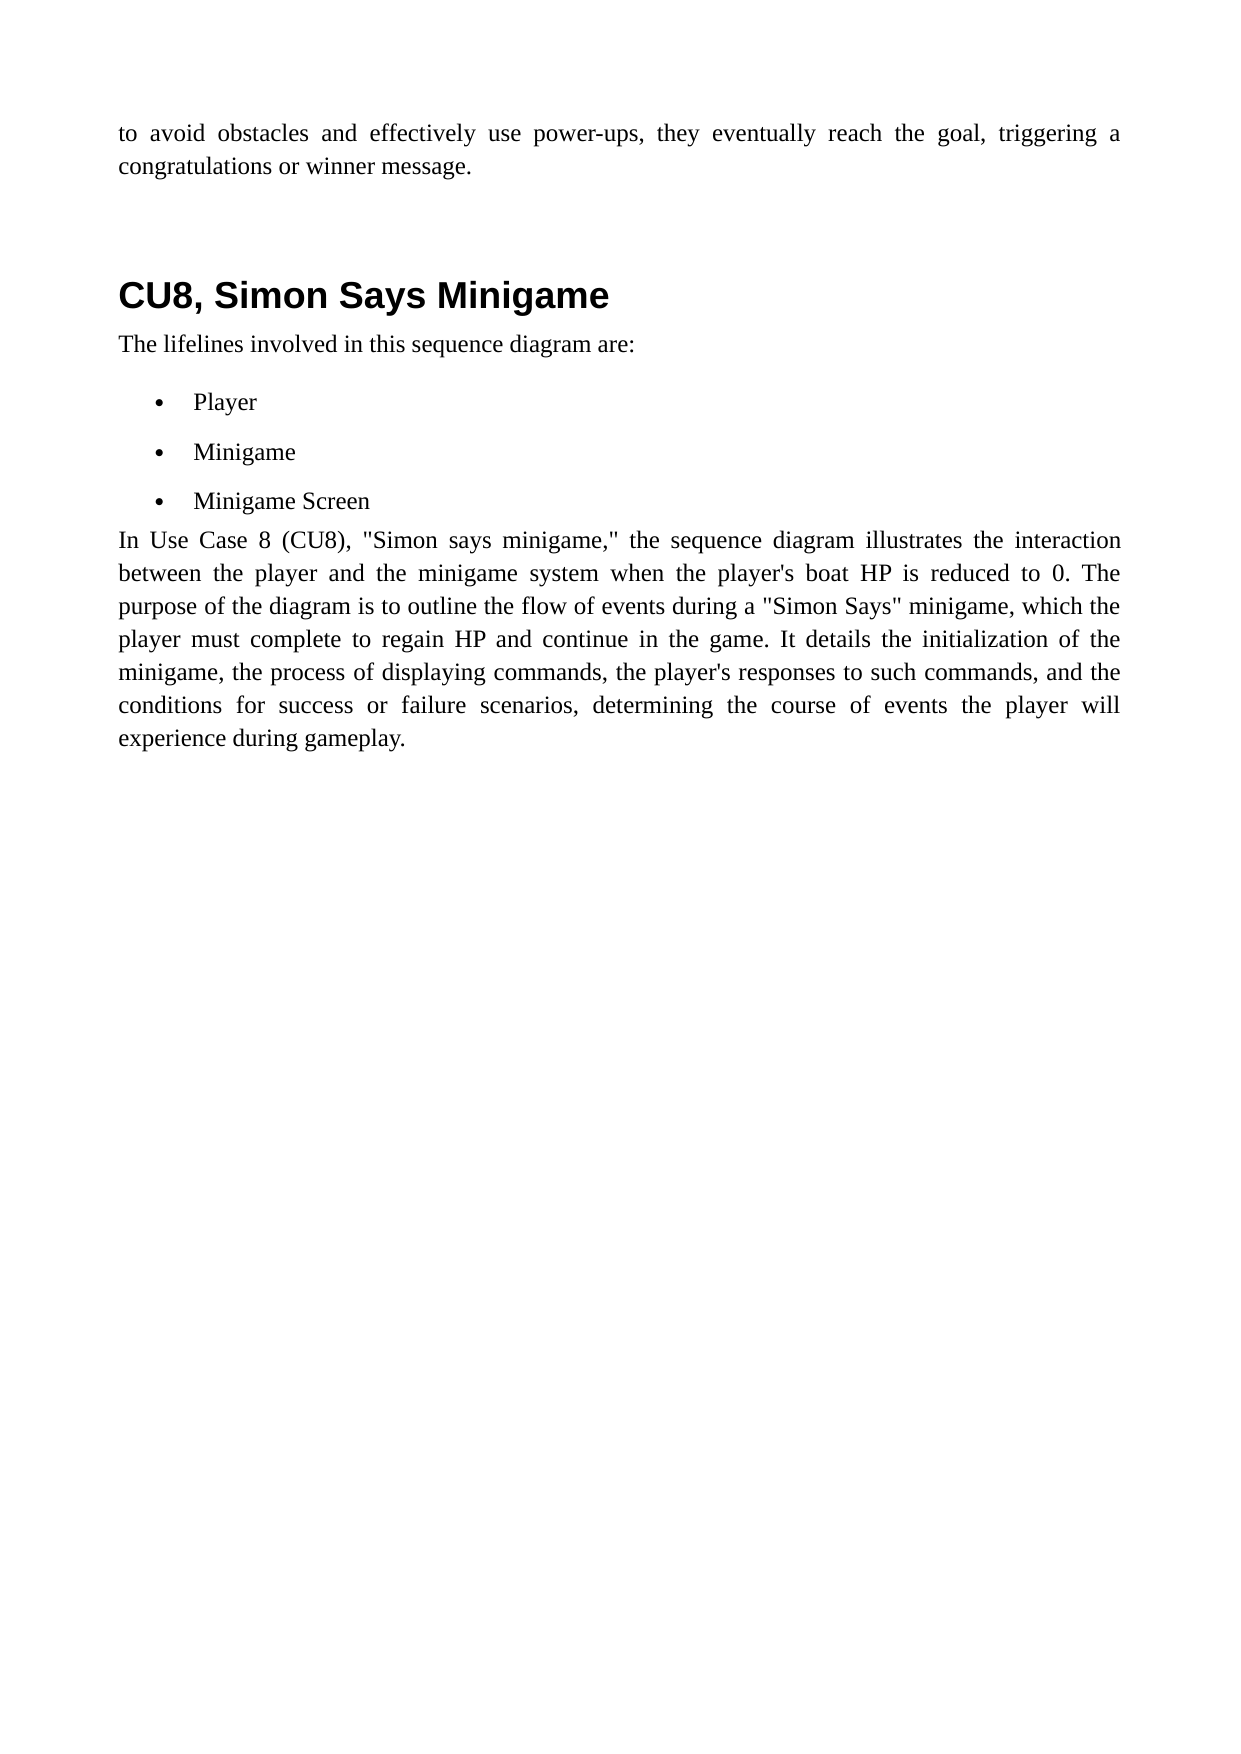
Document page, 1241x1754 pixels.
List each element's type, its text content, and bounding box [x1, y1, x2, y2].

list Minigame Screen [156, 486, 1122, 515]
subtitle CU8, Simon Says Minigame [118, 273, 1122, 316]
list Player [156, 387, 1122, 416]
text to avoid obstacles and effectively use power-ups, they eventually reach the goal, triggering a congratulations or winner message. [118, 118, 1122, 180]
text The lifelines involved in this sequence diagram are: [118, 329, 1122, 358]
text In Use Case 8 (CU8), "Simon says minigame," the sequence diagram illustrates the interaction between the player and the minigame system when the player's boat HP is reduced to 0. The purpose of the diagram is to outline the flow of events during a "Simon Says" minigame, which the player must complete to regain HP and continue in the game. It details the initialization of the minigame, the process of displaying commands, the player's responses to such commands, and the conditions for success or failure scenarios, determining the course of events the player will experience during gameplay. [118, 525, 1122, 752]
list Minigame [156, 437, 1122, 465]
